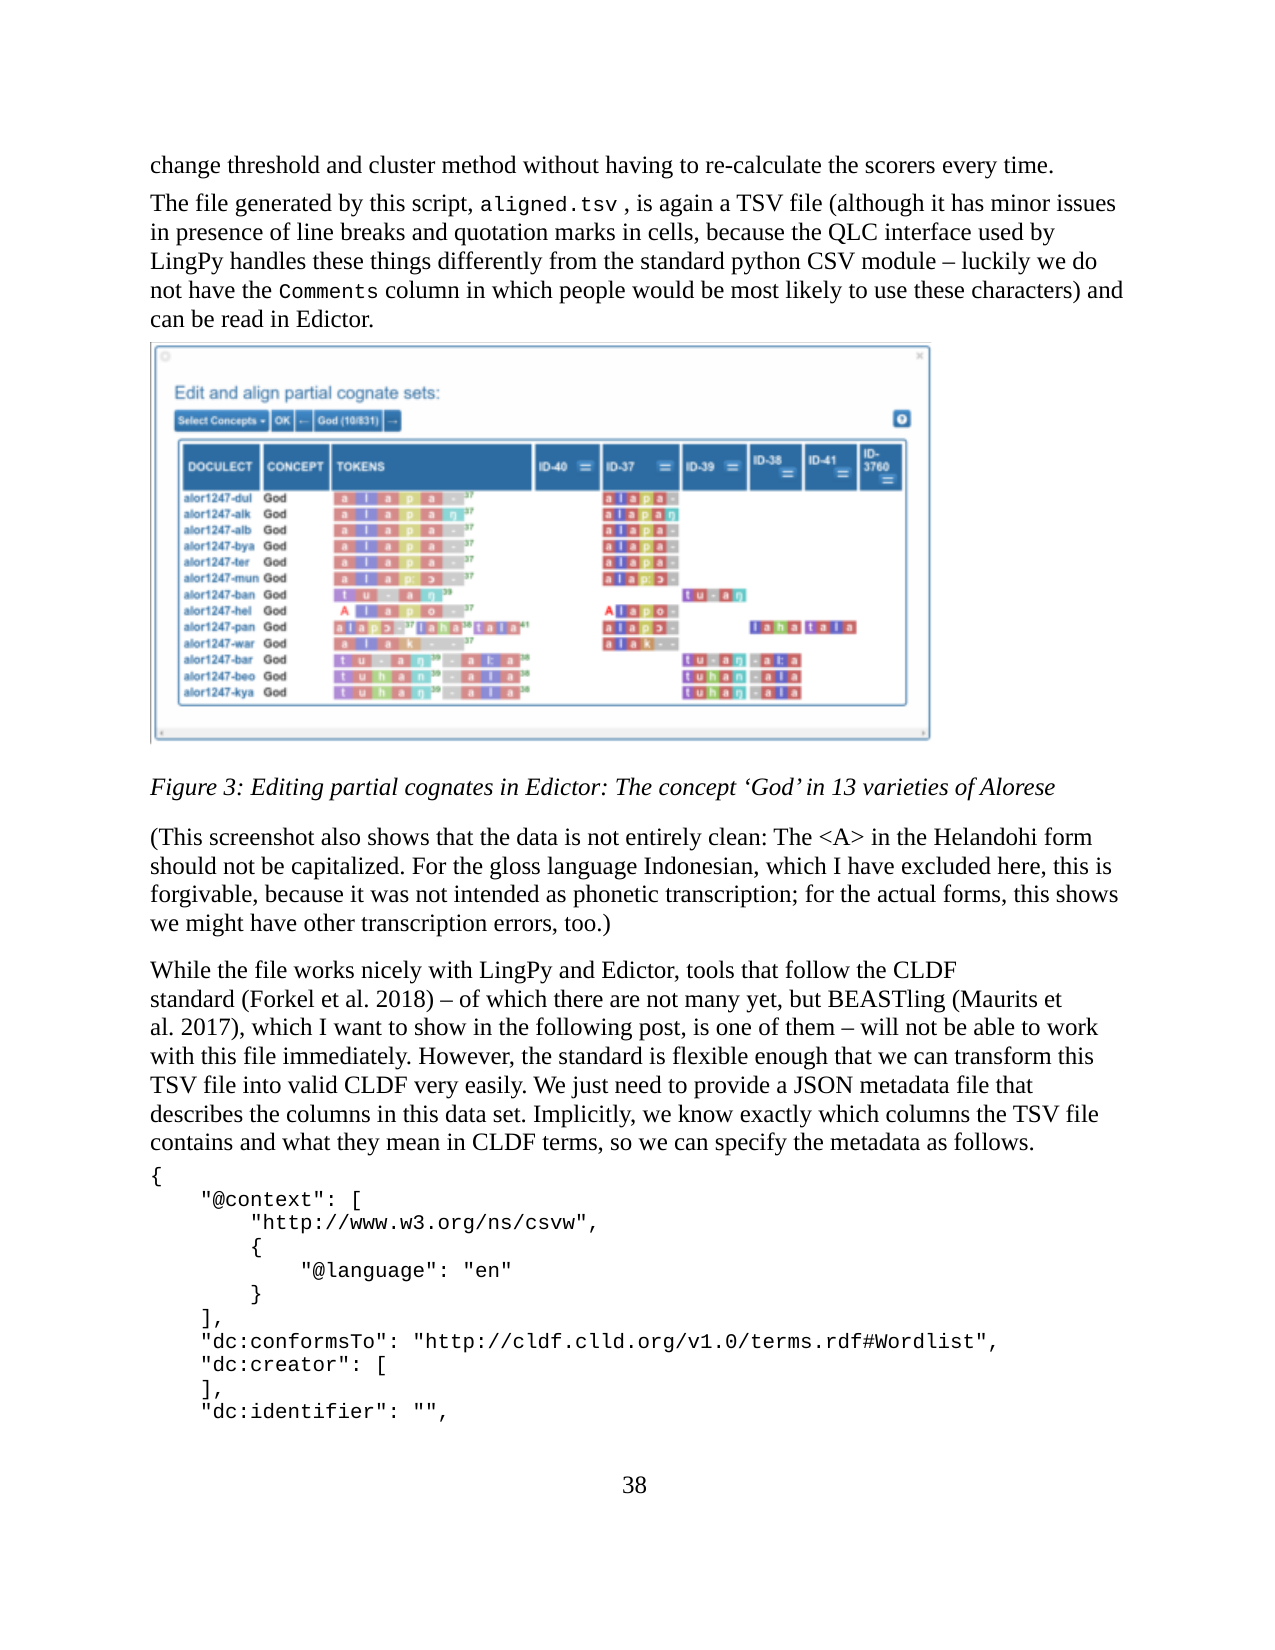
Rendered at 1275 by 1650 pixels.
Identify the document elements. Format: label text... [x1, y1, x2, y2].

text Figure 3: Editing partial cognates in Edictor: The concept ‘God’ in 13 varieties of Alorese [150, 772, 1125, 801]
text While the file works nicely with LingPy and Edictor, tools that follow the CLDF standard (Forkel et al. 2018) – of which there are not many yet, but BEASTling (Maurits et al. 2017), which I want to show in the following post, is one of them – will not be able to work with this file immediately. However, the standard is flexible enough that we can transform this TSV file into valid CLDF very easily. We just need to provide a JSON metadata file that describes the columns in this data set. Implicitly, we know exactly which columns the TSV file contains and what they mean in CLDF terms, so we can specify the metadata as follows. [150, 955, 1125, 1156]
text "dc:conformsTo": "http://cldf.clld.org/v1.0/terms.rdf#Wordlist", [150, 1331, 1125, 1354]
text "dc:identifier": "", [150, 1402, 1125, 1425]
text { [150, 1236, 1125, 1260]
text The file generated by this script, aligned.tsv , is again a TSV file (although it has minor issues in presence of line breaks and quotation marks in cells, because the QLC interface used by LingPy handles these things differently from the standard python CSV module – luckily we do not have the Comments column in which people would be most likely to use these characters) and can be read in Edictor. [150, 188, 1125, 333]
text change threshold and cluster method without having to re-calculate the scorers every time. [150, 150, 1125, 179]
text "@context": [ [150, 1189, 1125, 1212]
text ], [150, 1307, 1125, 1331]
picture [150, 342, 932, 760]
text { [150, 1165, 1125, 1189]
text (This screenshot also shows that the data is not entirely clean: The <A> in the Helandohi form should not be capitalized. For the gloss language Indonesian, which I have excluded here, this is forgivable, because it was not intended as phonetic transcription; for the actual forms, this shows we might have other transcription errors, too.) [150, 822, 1125, 937]
text ], [150, 1378, 1125, 1402]
text } [150, 1283, 1125, 1307]
text "dc:creator": [ [150, 1354, 1125, 1378]
text "http://www.w3.org/ns/csvw", [150, 1212, 1125, 1236]
text "@language": "en" [150, 1260, 1125, 1283]
